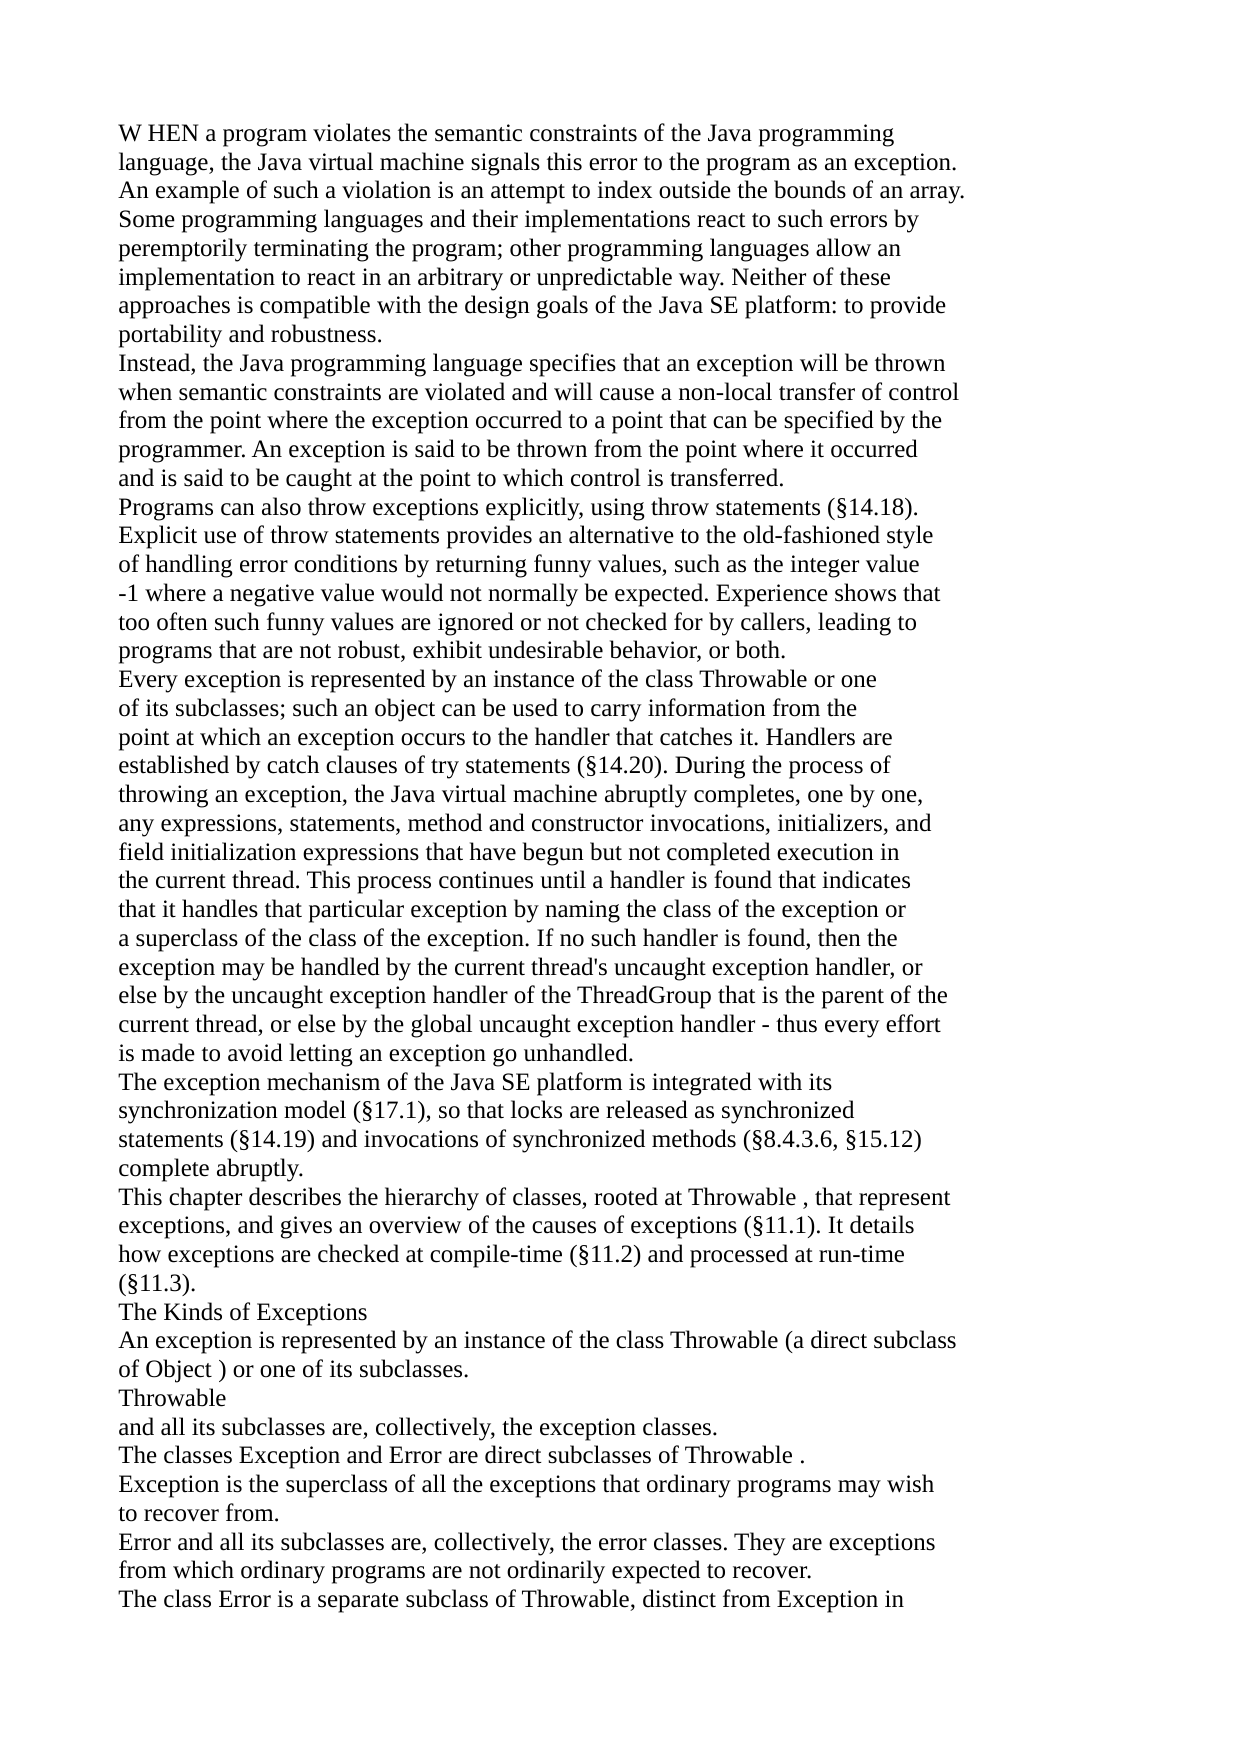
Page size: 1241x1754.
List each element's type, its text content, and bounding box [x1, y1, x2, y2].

text exceptions, and gives an overview of the causes of exceptions (§11.1). It details [118, 1211, 1122, 1239]
text from which ordinary programs are not ordinarily expected to recover. [118, 1556, 1122, 1584]
text implementation to react in an arbitrary or unpredictable way. Neither of these [118, 262, 1122, 291]
text of its subclasses; such an object can be used to carry information from the [118, 693, 1122, 722]
text programs that are not robust, exhibit undesirable behavior, or both. [118, 636, 1122, 664]
text when semantic constraints are violated and will cause a non-local transfer of control [118, 377, 1122, 406]
text language, the Java virtual machine signals this error to the program as an exception. [118, 147, 1122, 176]
text current thread, or else by the global uncaught exception handler - thus every effort [118, 1009, 1122, 1038]
text Throwable [118, 1383, 1122, 1412]
text established by catch clauses of try statements (§14.20). During the process of [118, 751, 1122, 779]
text -1 where a negative value would not normally be expected. Experience shows that [118, 578, 1122, 607]
text Instead, the Java programming language specifies that an exception will be thrown [118, 348, 1122, 377]
text The Kinds of Exceptions [118, 1297, 1122, 1326]
text The exception mechanism of the Java SE platform is integrated with its [118, 1067, 1122, 1096]
text of handling error conditions by returning funny values, such as the integer value [118, 549, 1122, 578]
text the current thread. This process continues until a handler is found that indicates [118, 866, 1122, 894]
text any expressions, statements, method and constructor invocations, initializers, and [118, 808, 1122, 837]
text and is said to be caught at the point to which control is transferred. [118, 463, 1122, 492]
text Explicit use of throw statements provides an alternative to the old-fashioned style [118, 521, 1122, 549]
text else by the uncaught exception handler of the ThreadGroup that is the parent of the [118, 981, 1122, 1009]
text programmer. An exception is said to be thrown from the point where it occurred [118, 434, 1122, 463]
text W HEN a program violates the semantic constraints of the Java programming [118, 118, 1122, 147]
text from the point where the exception occurred to a point that can be specified by the [118, 406, 1122, 434]
text exception may be handled by the current thread's uncaught exception handler, or [118, 952, 1122, 981]
text field initialization expressions that have begun but not completed execution in [118, 837, 1122, 866]
text This chapter describes the hierarchy of classes, rooted at Throwable , that represent [118, 1182, 1122, 1211]
text The classes Exception and Error are direct subclasses of Throwable . [118, 1441, 1122, 1469]
text Programs can also throw exceptions explicitly, using throw statements (§14.18). [118, 492, 1122, 521]
text that it handles that particular exception by naming the class of the exception or [118, 894, 1122, 923]
text of Object ) or one of its subclasses. [118, 1354, 1122, 1383]
text how exceptions are checked at compile-time (§11.2) and processed at run-time [118, 1239, 1122, 1268]
text statements (§14.19) and invocations of synchronized methods (§8.4.3.6, §15.12) [118, 1124, 1122, 1153]
text Exception is the superclass of all the exceptions that ordinary programs may wish [118, 1469, 1122, 1498]
text An exception is represented by an instance of the class Throwable (a direct subclass [118, 1326, 1122, 1354]
text (§11.3). [118, 1268, 1122, 1297]
text Error and all its subclasses are, collectively, the error classes. They are exceptions [118, 1527, 1122, 1556]
text approaches is compatible with the design goals of the Java SE platform: to provide [118, 291, 1122, 319]
text too often such funny values are ignored or not checked for by callers, leading to [118, 607, 1122, 636]
text Every exception is represented by an instance of the class Throwable or one [118, 664, 1122, 693]
text The class Error is a separate subclass of Throwable, distinct from Exception in [118, 1584, 1122, 1613]
text Some programming languages and their implementations react to such errors by [118, 204, 1122, 233]
text a superclass of the class of the exception. If no such handler is found, then the [118, 923, 1122, 952]
text complete abruptly. [118, 1153, 1122, 1182]
text portability and robustness. [118, 319, 1122, 348]
text peremptorily terminating the program; other programming languages allow an [118, 233, 1122, 262]
text point at which an exception occurs to the handler that catches it. Handlers are [118, 722, 1122, 751]
text synchronization model (§17.1), so that locks are released as synchronized [118, 1096, 1122, 1124]
text and all its subclasses are, collectively, the exception classes. [118, 1412, 1122, 1441]
text throwing an exception, the Java virtual machine abruptly completes, one by one, [118, 779, 1122, 808]
text to recover from. [118, 1498, 1122, 1527]
text An example of such a violation is an attempt to index outside the bounds of an array. [118, 176, 1122, 204]
text is made to avoid letting an exception go unhandled. [118, 1038, 1122, 1067]
